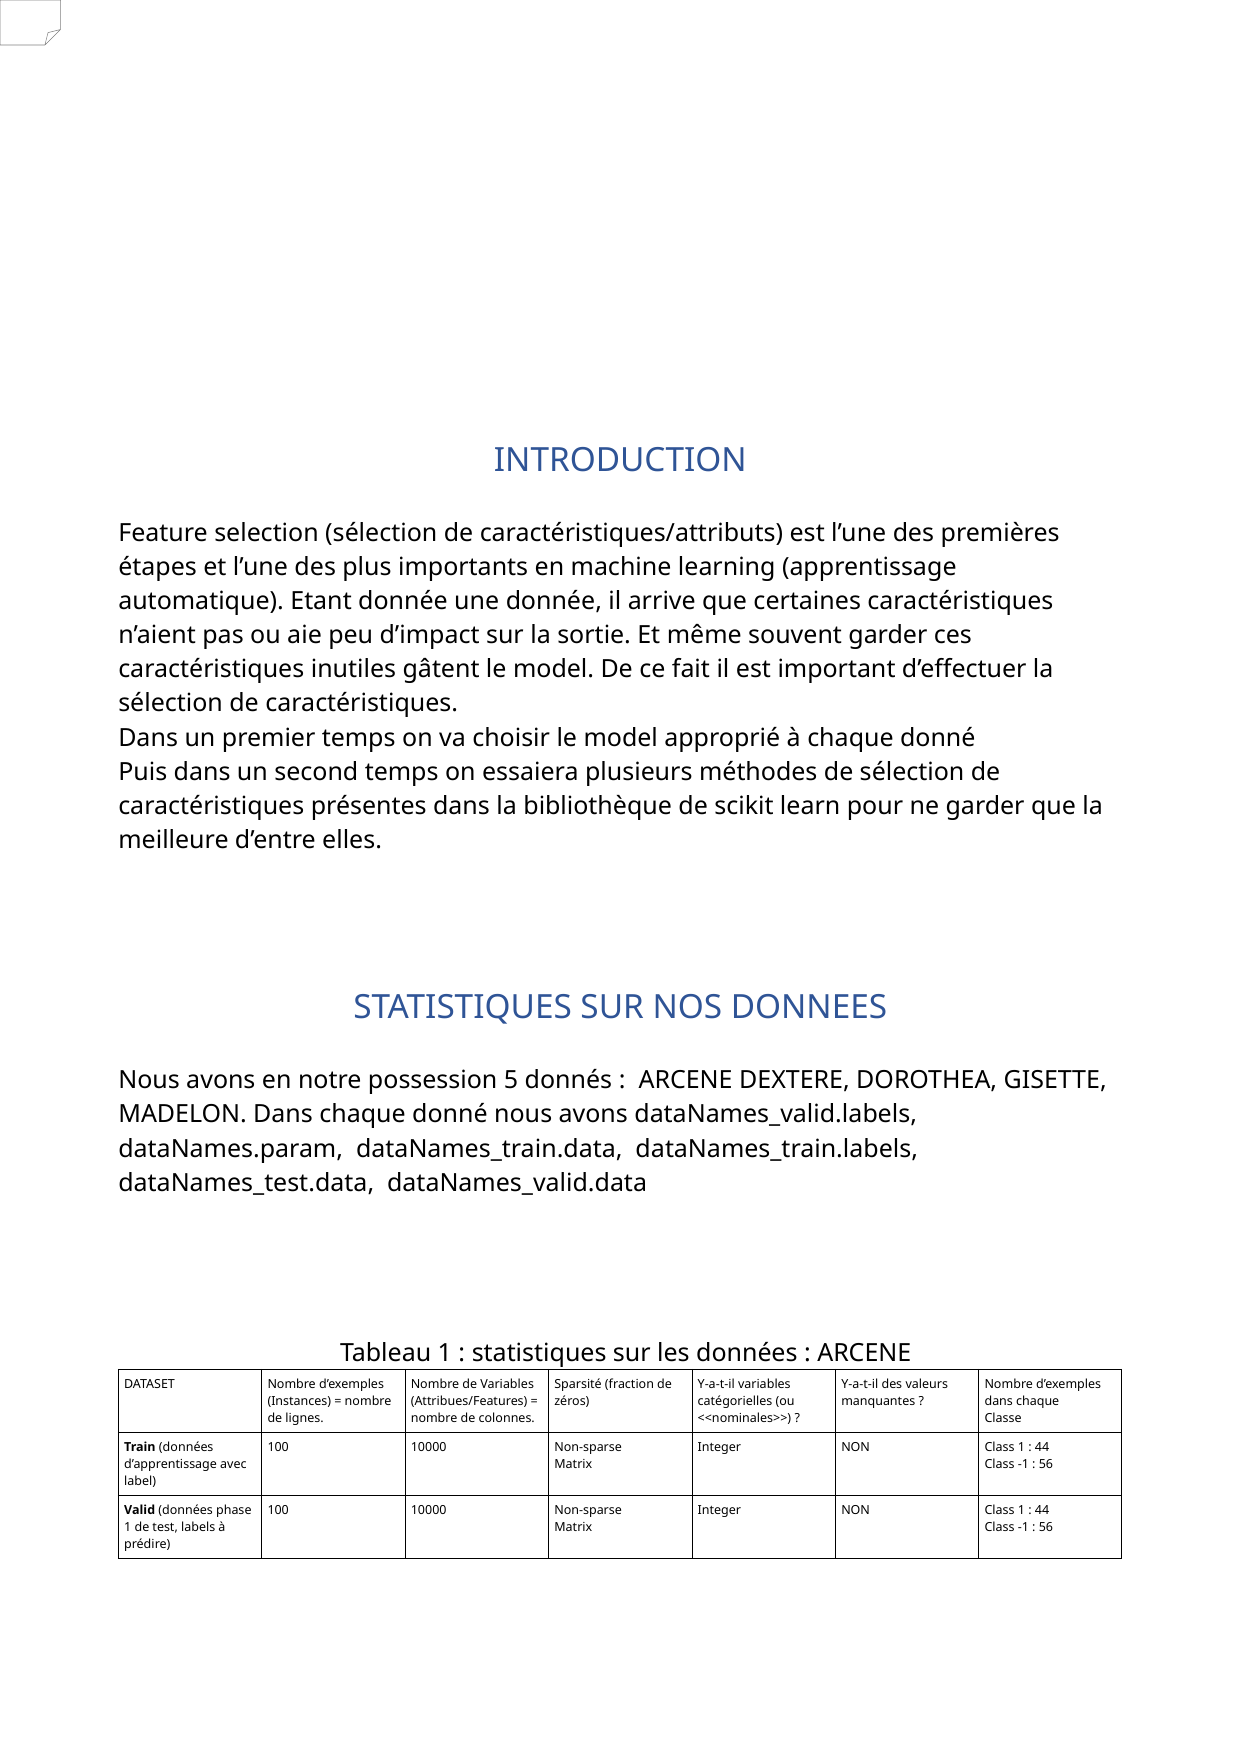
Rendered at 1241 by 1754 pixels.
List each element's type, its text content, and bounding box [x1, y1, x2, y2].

table_header Nombre de Variables (Attribues/Features) = nombre de colonnes. [406, 1370, 548, 1432]
text Puis dans un second temps on essaiera plusieurs méthodes de sélection de caractéristiques présentes dans la bibliothèque de scikit learn pour ne garder que la meilleure d’entre elles. [118, 753, 1122, 855]
text Dans un premier temps on va choisir le model approprié à chaque donné [118, 719, 1122, 753]
table_cell Class 1 : 44 Class -1 : 56 [979, 1433, 1121, 1495]
table_cell NON [836, 1433, 978, 1495]
table_cell Class 1 : 44 Class -1 : 56 [979, 1496, 1121, 1558]
table_header Y-a-t-il des valeurs manquantes ? [836, 1370, 978, 1432]
table_header Nombre d’exemples dans chaque Classe [979, 1370, 1121, 1432]
table_cell Valid (données phase 1 de test, labels à prédire) [119, 1496, 261, 1558]
table_cell 100 [262, 1496, 405, 1558]
table_header Sparsité (fraction de zéros) [549, 1370, 692, 1432]
subtitle STATISTIQUES SUR NOS DONNEES [118, 983, 1122, 1028]
text Feature selection (sélection de caractéristiques/attributs) est l’une des premières étapes et l’une des plus importants en machine learning (apprentissage automatique). Etant donnée une donnée, il arrive que certaines caractéristiques n’aient pas ou aie peu d’impact sur la sortie. Et même souvent garder ces caractéristiques inutiles gâtent le model. De ce fait il est important d’effectuer la sélection de caractéristiques. [118, 515, 1122, 719]
table_header Y-a-t-il variables catégorielles (ou <<nominales>>) ? [693, 1370, 835, 1432]
table_cell NON [836, 1496, 978, 1558]
table_cell Non-sparse Matrix [549, 1496, 692, 1558]
table_cell 100 [262, 1433, 405, 1495]
text Nous avons en notre possession 5 donnés : ARCENE DEXTERE, DOROTHEA, GISETTE, MADELON. Dans chaque donné nous avons dataNames_valid.labels, dataNames.param, dataNames_train.data, dataNames_train.labels, dataNames_test.data, dataNames_valid.data [118, 1062, 1122, 1198]
subtitle INTRODUCTION [118, 435, 1122, 481]
table_cell 10000 [406, 1433, 548, 1495]
table_cell Integer [693, 1433, 835, 1495]
text Tableau 1 : statistiques sur les données : ARCENE [118, 1334, 1122, 1369]
table_cell 10000 [406, 1496, 548, 1558]
table_header Nombre d’exemples (Instances) = nombre de lignes. [262, 1370, 405, 1432]
table_cell Non-sparse Matrix [549, 1433, 692, 1495]
table_header DATASET [119, 1370, 261, 1432]
table_cell Train (données d’apprentissage avec label) [119, 1433, 261, 1495]
table_cell Integer [693, 1496, 835, 1558]
